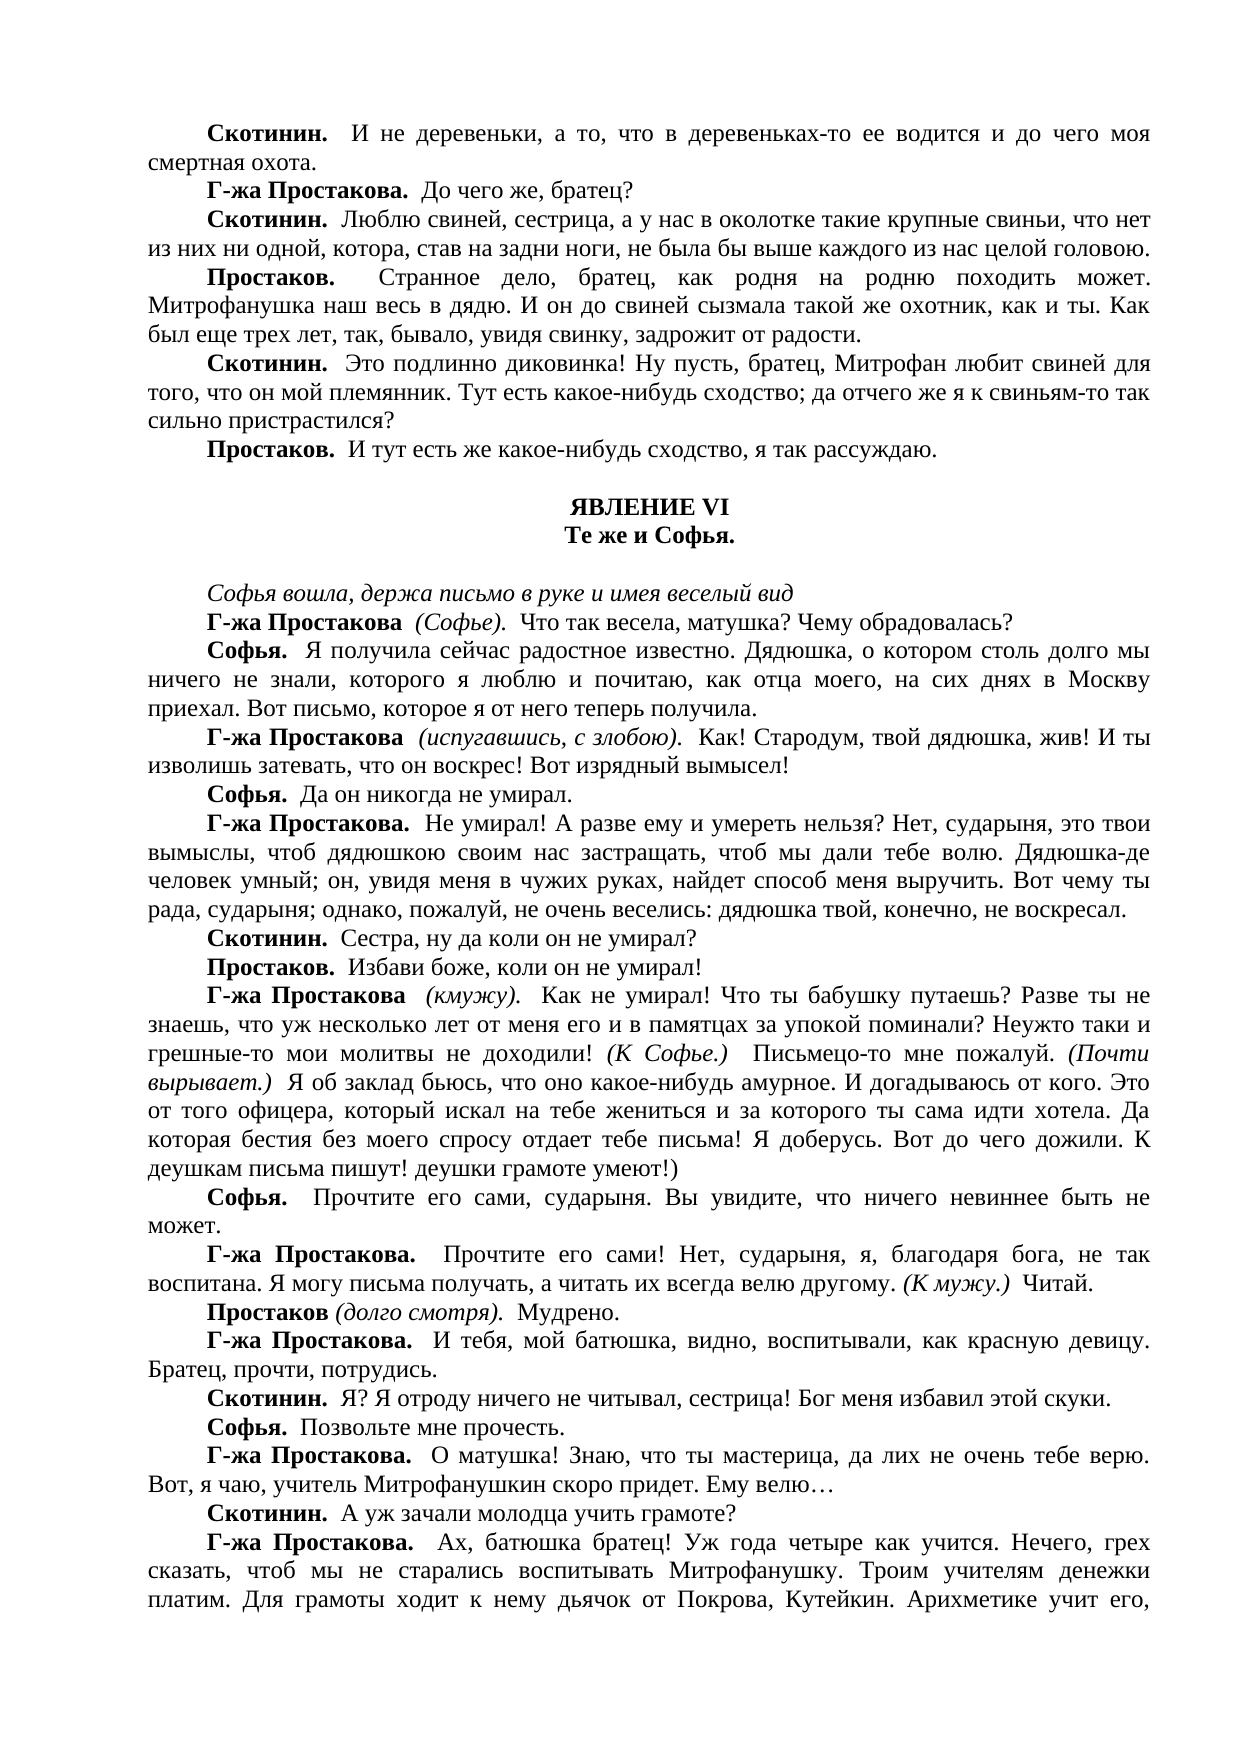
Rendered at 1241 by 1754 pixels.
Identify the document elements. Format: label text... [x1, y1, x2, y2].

text Г-жа Простакова. О матушка! Знаю, что ты мастерица, да лих не очень тебе верю. Вот, я чаю, учитель Митрофанушкин скоро придет. Ему велю… [148, 1441, 1152, 1498]
text Скотинин. Сестра, ну да коли он не умирал? [148, 923, 1152, 952]
text Скотинин. Я? Я отроду ничего не читывал, сестрица! Бог меня избавил этой скуки. [148, 1383, 1152, 1412]
text Г-жа Простакова (испугавшись, с злобою). Как! Стародум, твой дядюшка, жив! И ты изволишь затевать, что он воскрес! Вот изрядный вымысел! [148, 722, 1152, 779]
text Г-жа Простакова. Не умирал! А разве ему и умереть нельзя? Нет, сударыня, это твои вымыслы, чтоб дядюшкою своим нас застращать, чтоб мы дали тебе волю. Дядюшка-де человек умный; он, увидя меня в чужих руках, найдет способ меня выручить. Вот чему ты рада, сударыня; однако, пожалуй, не очень веселись: дядюшка твой, конечно, не воскресал. [148, 808, 1152, 923]
text Скотинин. И не деревеньки, а то, что в деревеньках-то ее водится и до чего моя смертная охота. [148, 118, 1152, 176]
text Софья вошла, держа письмо в руке и имея веселый вид [148, 578, 1152, 607]
text Г-жа Простакова. Прочтите его сами! Нет, сударыня, я, благодаря бога, не так воспитана. Я могу письма получать, а читать их всегда велю другому. (К мужу.) Читай. [148, 1239, 1152, 1297]
text Г-жа Простакова. И тебя, мой батюшка, видно, воспитывали, как красную девицу. Братец, прочти, потрудись. [148, 1326, 1152, 1383]
text Простаков (долго смотря). Мудрено. [148, 1297, 1152, 1326]
text Софья. Я получила сейчас радостное известно. Дядюшка, о котором столь долго мы ничего не знали, которого я люблю и почитаю, как отца моего, на сих днях в Москву приехал. Вот письмо, которое я от него теперь получила. [148, 636, 1152, 722]
text Софья. Позвольте мне прочесть. [148, 1412, 1152, 1441]
text Простаков. Избави боже, коли он не умирал! [148, 952, 1152, 981]
text Г-жа Простакова. До чего же, братец? [148, 176, 1152, 204]
text Скотинин. А уж зачали молодца учить грамоте? [148, 1498, 1152, 1527]
text Софья. Прочтите его сами, сударыня. Вы увидите, что ничего невиннее быть не может. [148, 1182, 1152, 1239]
text Г-жа Простакова. Ах, батюшка братец! Уж года четыре как учится. Нечего, грех сказать, чтоб мы не старались воспитывать Митрофанушку. Троим учителям денежки платим. Для грамоты ходит к нему дьячок от Покрова, Кутейкин. Арихметике учит его, [148, 1527, 1152, 1613]
text Простаков. Странное дело, братец, как родня на родню походить может. Митрофанушка наш весь в дядю. И он до свиней сызмала такой же охотник, как и ты. Как был еще трех лет, так, бывало, увидя свинку, задрожит от радости. [148, 262, 1152, 348]
text Г-жа Простакова (кмужу). Как не умирал! Что ты бабушку путаешь? Разве ты не знаешь, что уж несколько лет от меня его и в памятцах за упокой поминали? Неужто таки и грешные-то мои молитвы не доходили! (К Софье.) Письмецо-то мне пожалуй. (Почти вырывает.) Я об заклад бьюсь, что оно какое-нибудь амурное. И догадываюсь от кого. Это от того офицера, который искал на тебе жениться и за которого ты сама идти хотела. Да которая бестия без моего спросу отдает тебе письма! Я доберусь. Вот до чего дожили. К деушкам письма пишут! деушки грамоте умеют!) [148, 981, 1152, 1182]
subtitle ЯВЛЕНИЕ VI [148, 492, 1152, 521]
text Простаков. И тут есть же какое-нибудь сходство, я так рассуждаю. [148, 434, 1152, 463]
text Г-жа Простакова (Софье). Что так весела, матушка? Чему обрадовалась? [148, 607, 1152, 636]
text Скотинин. Люблю свиней, сестрица, а у нас в околотке такие крупные свиньи, что нет из них ни одной, котора, став на задни ноги, не была бы выше каждого из нас целой головою. [148, 204, 1152, 262]
text Софья. Да он никогда не умирал. [148, 779, 1152, 808]
text Скотинин. Это подлинно диковинка! Ну пусть, братец, Митрофан любит свиней для того, что он мой племянник. Тут есть какое-нибудь сходство; да отчего же я к свиньям-то так сильно пристрастился? [148, 348, 1152, 434]
subtitle Те же и Софья. [148, 521, 1152, 549]
